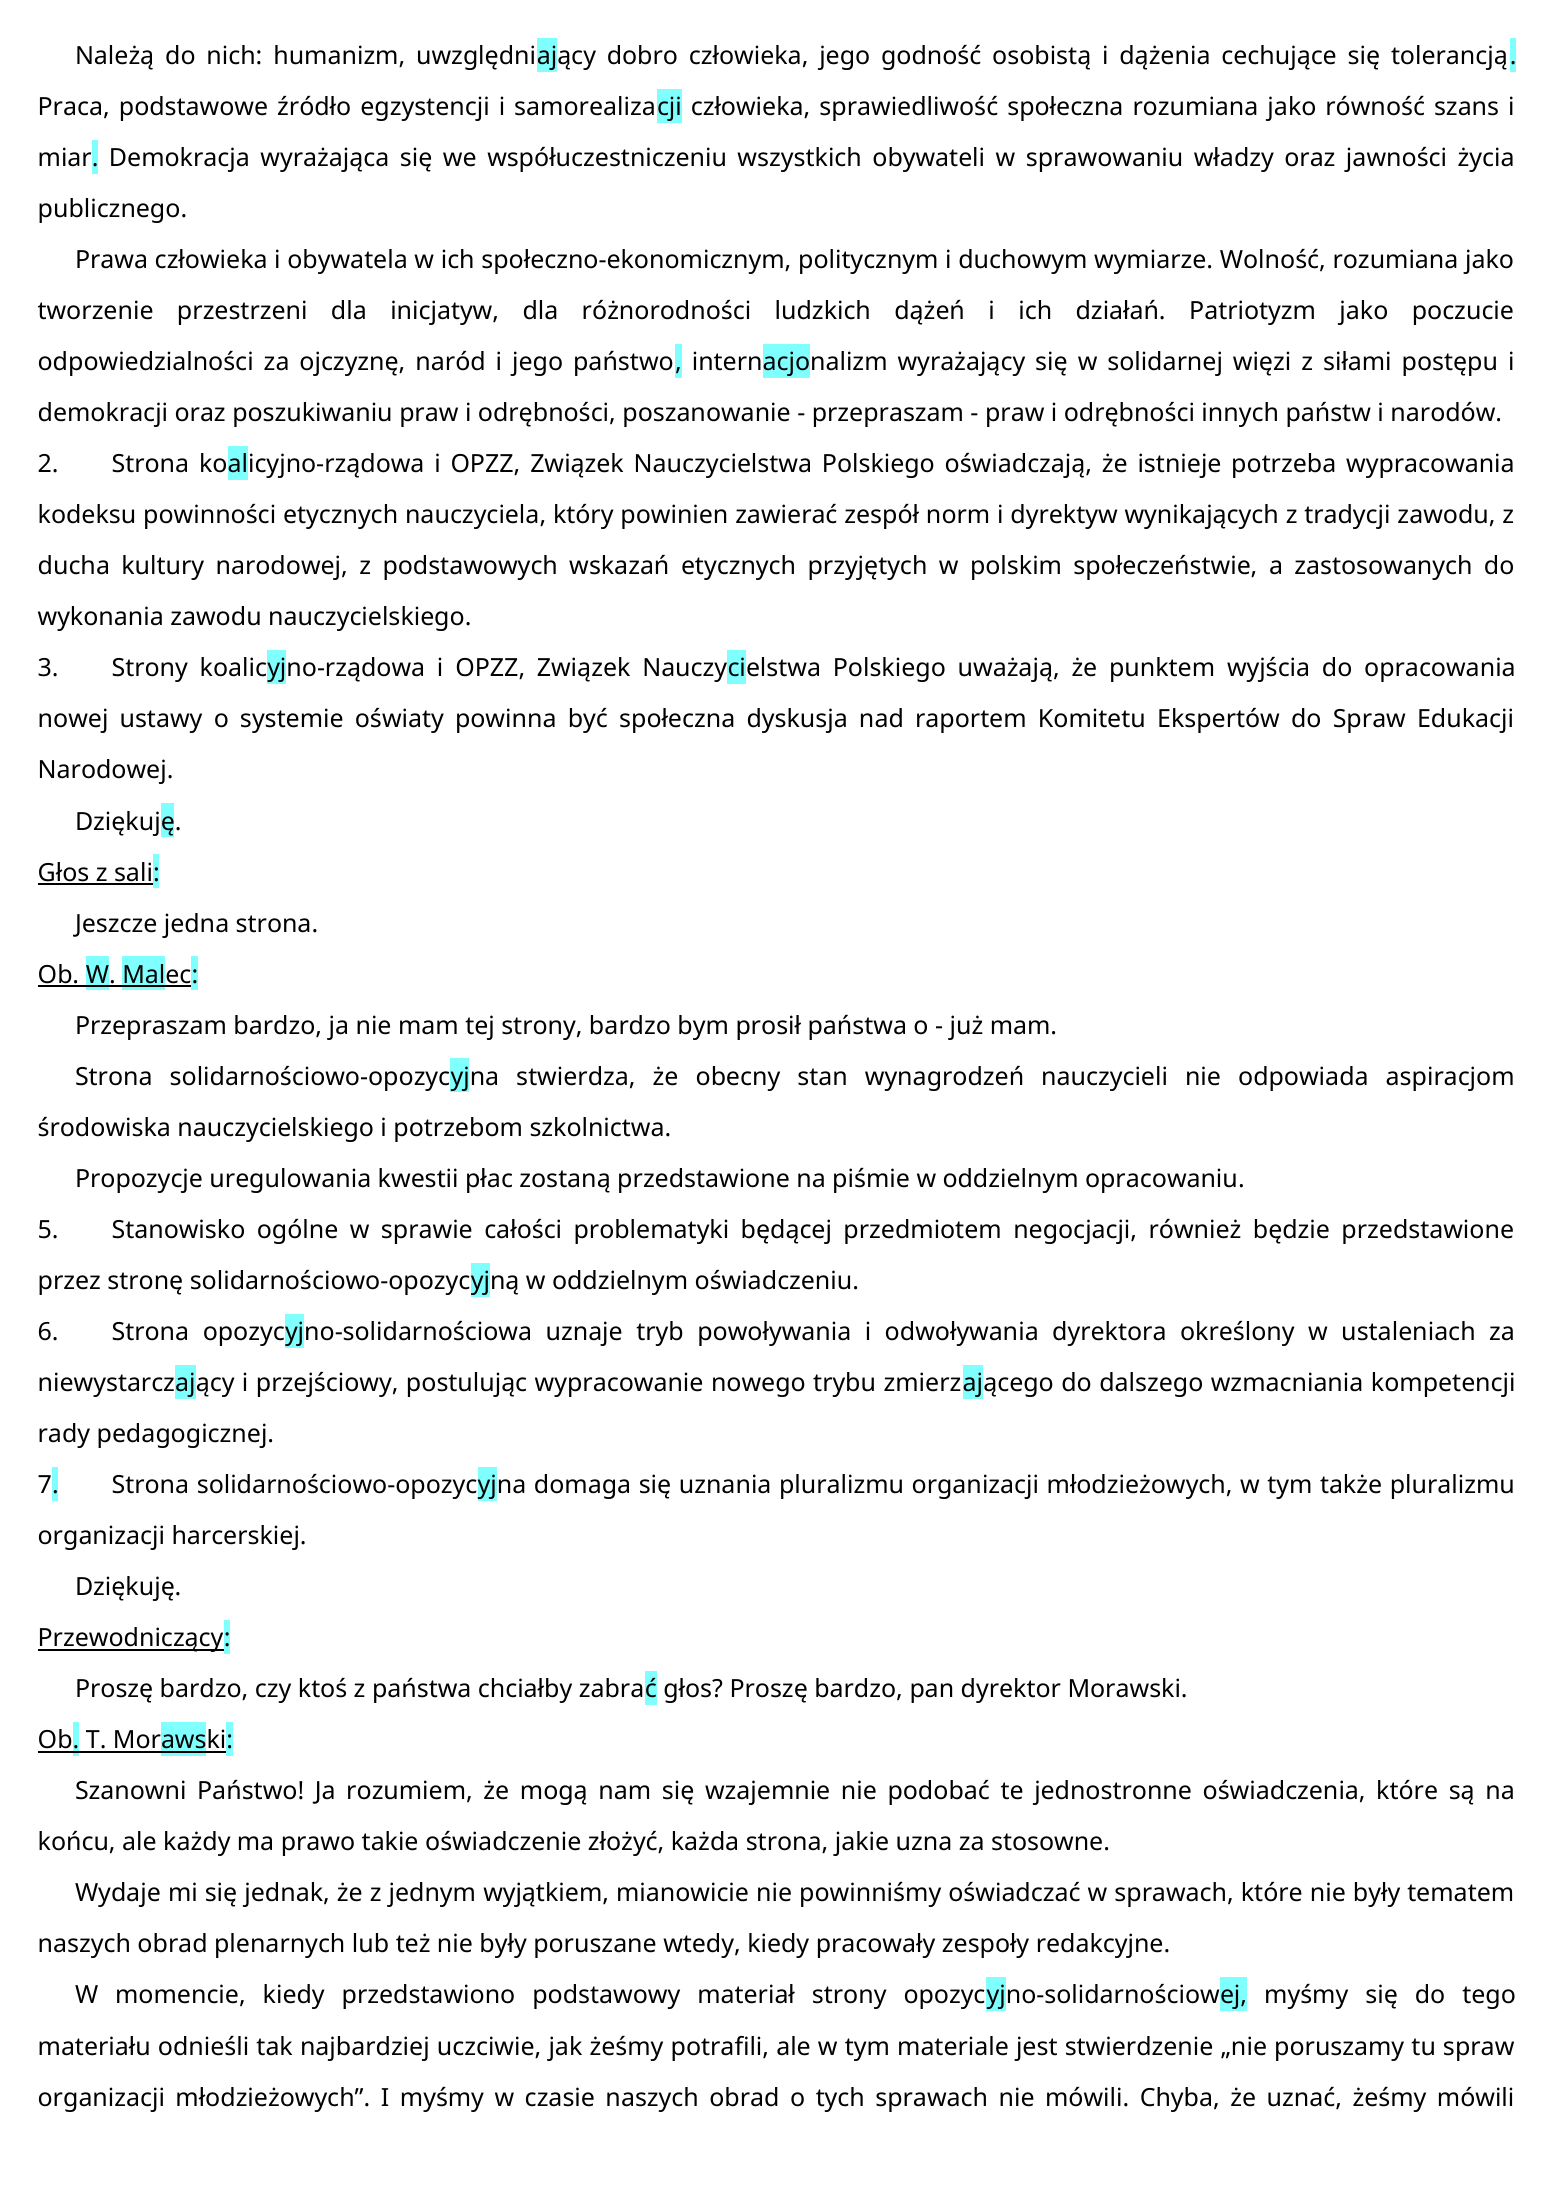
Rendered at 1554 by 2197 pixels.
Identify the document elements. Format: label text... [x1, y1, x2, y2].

text Należą do nich: humanizm, uwzględniający dobro człowieka, jego godność osobistą i dążenia cechujące się tolerancją. Praca, podstawowe źródło egzystencji i samorealizacji człowieka, sprawiedliwość społeczna rozumiana jako równość szans i miar. Demokracja wyrażająca się we współuczestniczeniu wszystkich obywateli w sprawowaniu władzy oraz jawności życia publicznego. [37, 37, 1516, 225]
text Głos z sali: [37, 854, 1516, 888]
text Szanowni Państwo! Ja rozumiem, że mogą nam się wzajemnie nie podobać te jednostronne oświadczenia, które są na końcu, ale każdy ma prawo takie oświadczenie złożyć, każda strona, jakie uzna za stosowne. [37, 1773, 1516, 1858]
text W momencie, kiedy przedstawiono podstawowy materiał strony opozycyjno-solidarnościowej, myśmy się do tego materiału odnieśli tak najbardziej uczciwie, jak żeśmy potrafili, ale w tym materiale jest stwierdzenie „nie poruszamy tu spraw organizacji młodzieżowych”. I myśmy w czasie naszych obrad o tych sprawach nie mówili. Chyba, że uznać, żeśmy mówili [37, 1977, 1516, 2113]
text Proszę bardzo, czy ktoś z państwa chciałby zabrać głos? Proszę bardzo, pan dyrektor Morawski. [37, 1671, 1516, 1705]
text Dziękuję. [37, 1569, 1516, 1603]
text Dziękuję. [37, 803, 1516, 837]
text Propozycje uregulowania kwestii płac zostaną przedstawione na piśmie w oddzielnym opracowaniu. [37, 1160, 1516, 1194]
text 7. Strona solidarnościowo-opozycyjna domaga się uznania pluralizmu organizacji młodzieżowych, w tym także pluralizmu organizacji harcerskiej. [37, 1467, 1516, 1552]
text Prawa człowieka i obywatela w ich społeczno-ekonomicznym, politycznym i duchowym wymiarze. Wolność, rozumiana jako tworzenie przestrzeni dla inicjatyw, dla różnorodności ludzkich dążeń i ich działań. Patriotyzm jako poczucie odpowiedzialności za ojczyznę, naród i jego państwo, internacjonalizm wyrażający się w solidarnej więzi z siłami postępu i demokracji oraz poszukiwaniu praw i odrębności, poszanowanie - przepraszam - praw i odrębności innych państw i narodów. [37, 242, 1516, 429]
text Ob. W. Malec: [37, 956, 1516, 990]
text Strona solidarnościowo-opozycyjna stwierdza, że obecny stan wynagrodzeń nauczycieli nie odpowiada aspiracjom środowiska nauczycielskiego i potrzebom szkolnictwa. [37, 1058, 1516, 1143]
text 2. Strona koalicyjno-rządowa i OPZZ, Związek Nauczycielstwa Polskiego oświadczają, że istnieje potrzeba wypracowania kodeksu powinności etycznych nauczyciela, który powinien zawierać zespół norm i dyrektyw wynikających z tradycji zawodu, z ducha kultury narodowej, z podstawowych wskazań etycznych przyjętych w polskim społeczeństwie, a zastosowanych do wykonania zawodu nauczycielskiego. [37, 446, 1516, 633]
text 3. Strony koalicyjno-rządowa i OPZZ, Związek Nauczycielstwa Polskiego uważają, że punktem wyjścia do opracowania nowej ustawy o systemie oświaty powinna być społeczna dyskusja nad raportem Komitetu Ekspertów do Spraw Edukacji Narodowej. [37, 650, 1516, 786]
text Przewodniczący: [37, 1620, 1516, 1654]
text 5. Stanowisko ogólne w sprawie całości problematyki będącej przedmiotem negocjacji, również będzie przedstawione przez stronę solidarnościowo-opozycyjną w oddzielnym oświadczeniu. [37, 1211, 1516, 1297]
text Jeszcze jedna strona. [37, 905, 1516, 939]
text 6. Strona opozycyjno-solidarnościowa uznaje tryb powoływania i odwoływania dyrektora określony w ustaleniach za niewystarczający i przejściowy, postulując wypracowanie nowego trybu zmierzającego do dalszego wzmacniania kompetencji rady pedagogicznej. [37, 1313, 1516, 1450]
text Ob. T. Morawski: [37, 1722, 1516, 1756]
text Przepraszam bardzo, ja nie mam tej strony, bardzo bym prosił państwa o - już mam. [37, 1007, 1516, 1041]
text Wydaje mi się jednak, że z jednym wyjątkiem, mianowicie nie powinniśmy oświadczać w sprawach, które nie były tematem naszych obrad plenarnych lub też nie były poruszane wtedy, kiedy pracowały zespoły redakcyjne. [37, 1875, 1516, 1960]
